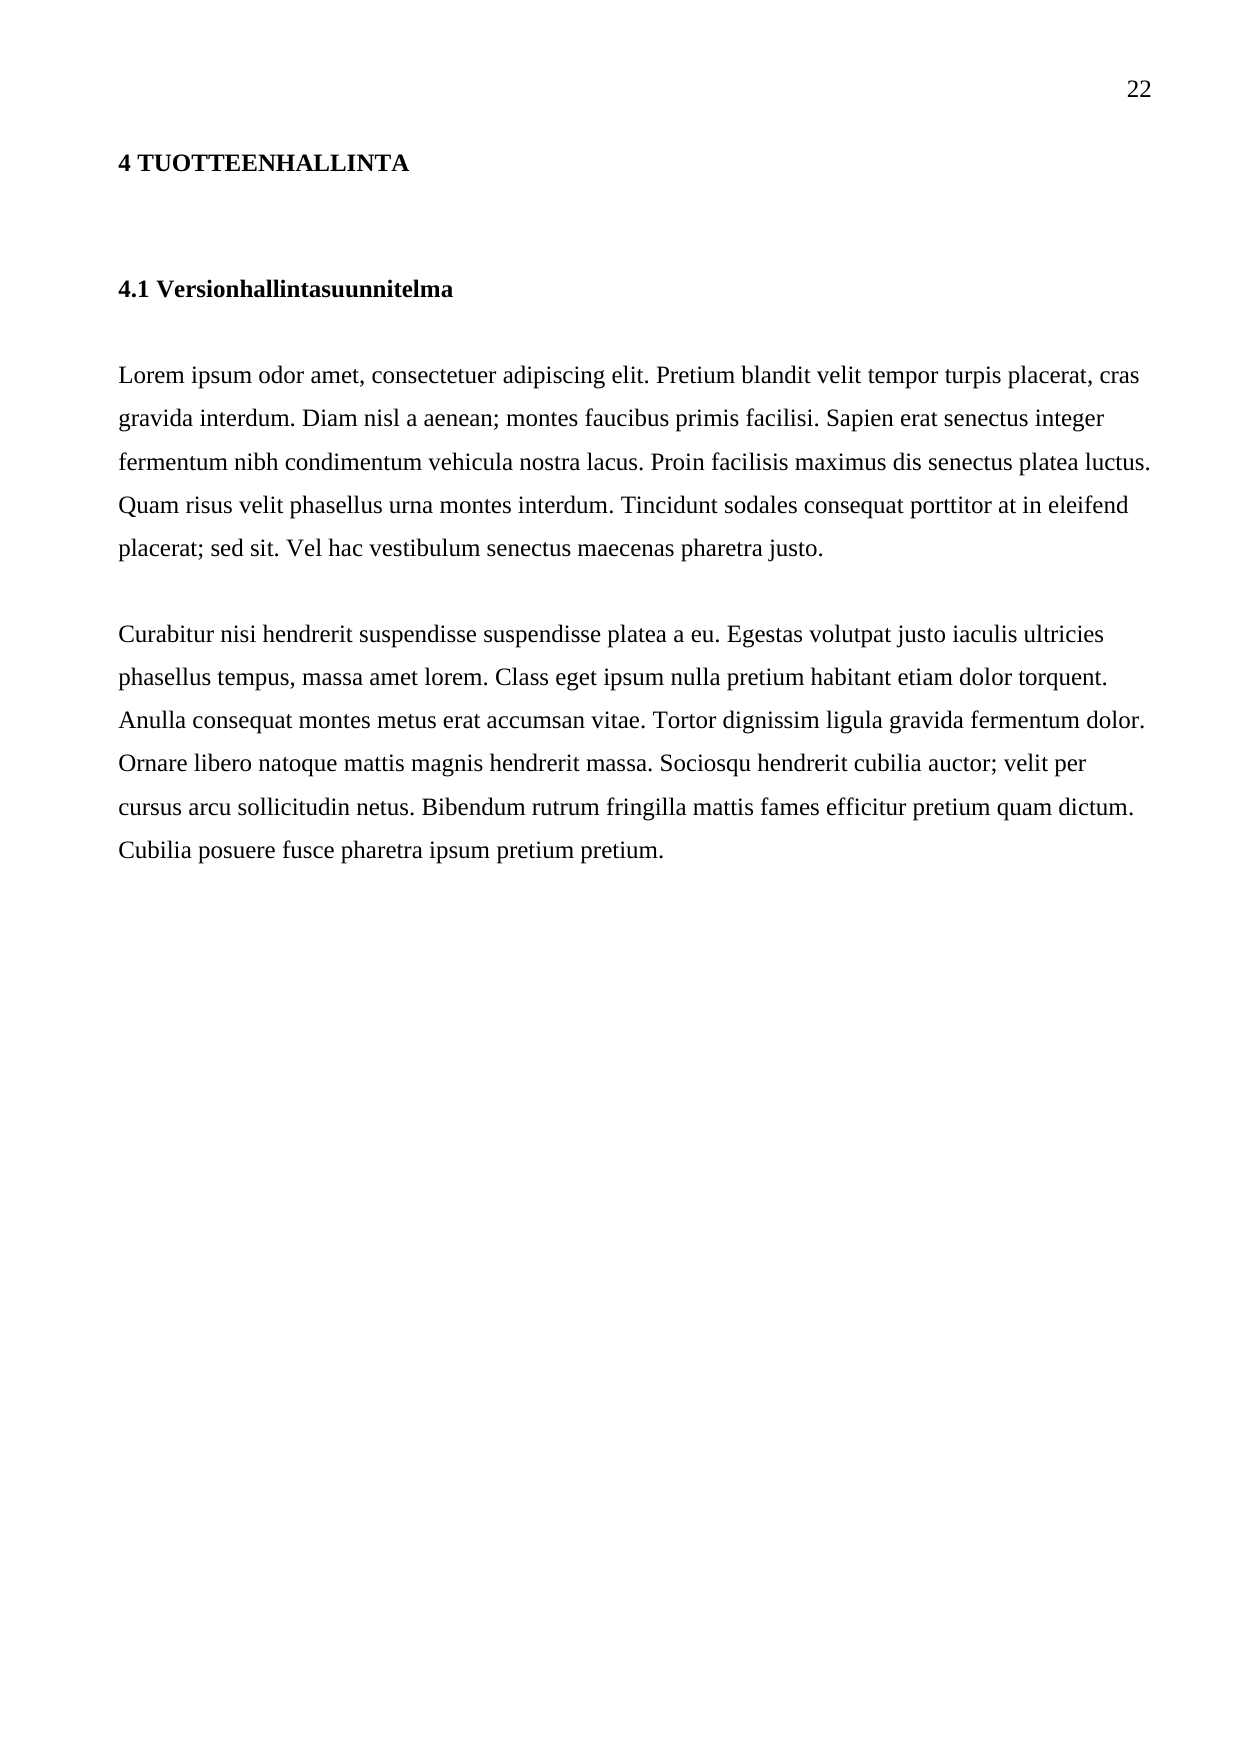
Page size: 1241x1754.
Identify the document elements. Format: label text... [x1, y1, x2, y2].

subtitle Versionhallintasuunnitelma [118, 274, 1152, 303]
text Lorem ipsum odor amet, consectetuer adipiscing elit. Pretium blandit velit tempor turpis placerat, cras gravida interdum. Diam nisl a aenean; montes faucibus primis facilisi. Sapien erat senectus integer fermentum nibh condimentum vehicula nostra lacus. Proin facilisis maximus dis senectus platea luctus. Quam risus velit phasellus urna montes interdum. Tincidunt sodales consequat porttitor at in eleifend placerat; sed sit. Vel hac vestibulum senectus maecenas pharetra justo. [118, 360, 1152, 562]
text Curabitur nisi hendrerit suspendisse suspendisse platea a eu. Egestas volutpat justo iaculis ultricies phasellus tempus, massa amet lorem. Class eget ipsum nulla pretium habitant etiam dolor torquent. Anulla consequat montes metus erat accumsan vitae. Tortor dignissim ligula gravida fermentum dolor. Ornare libero natoque mattis magnis hendrerit massa. Sociosqu hendrerit cubilia auctor; velit per cursus arcu sollicitudin netus. Bibendum rutrum fringilla mattis fames efficitur pretium quam dictum. Cubilia posuere fusce pharetra ipsum pretium pretium. [118, 619, 1152, 863]
subtitle Tuotteenhallinta [118, 148, 1152, 176]
